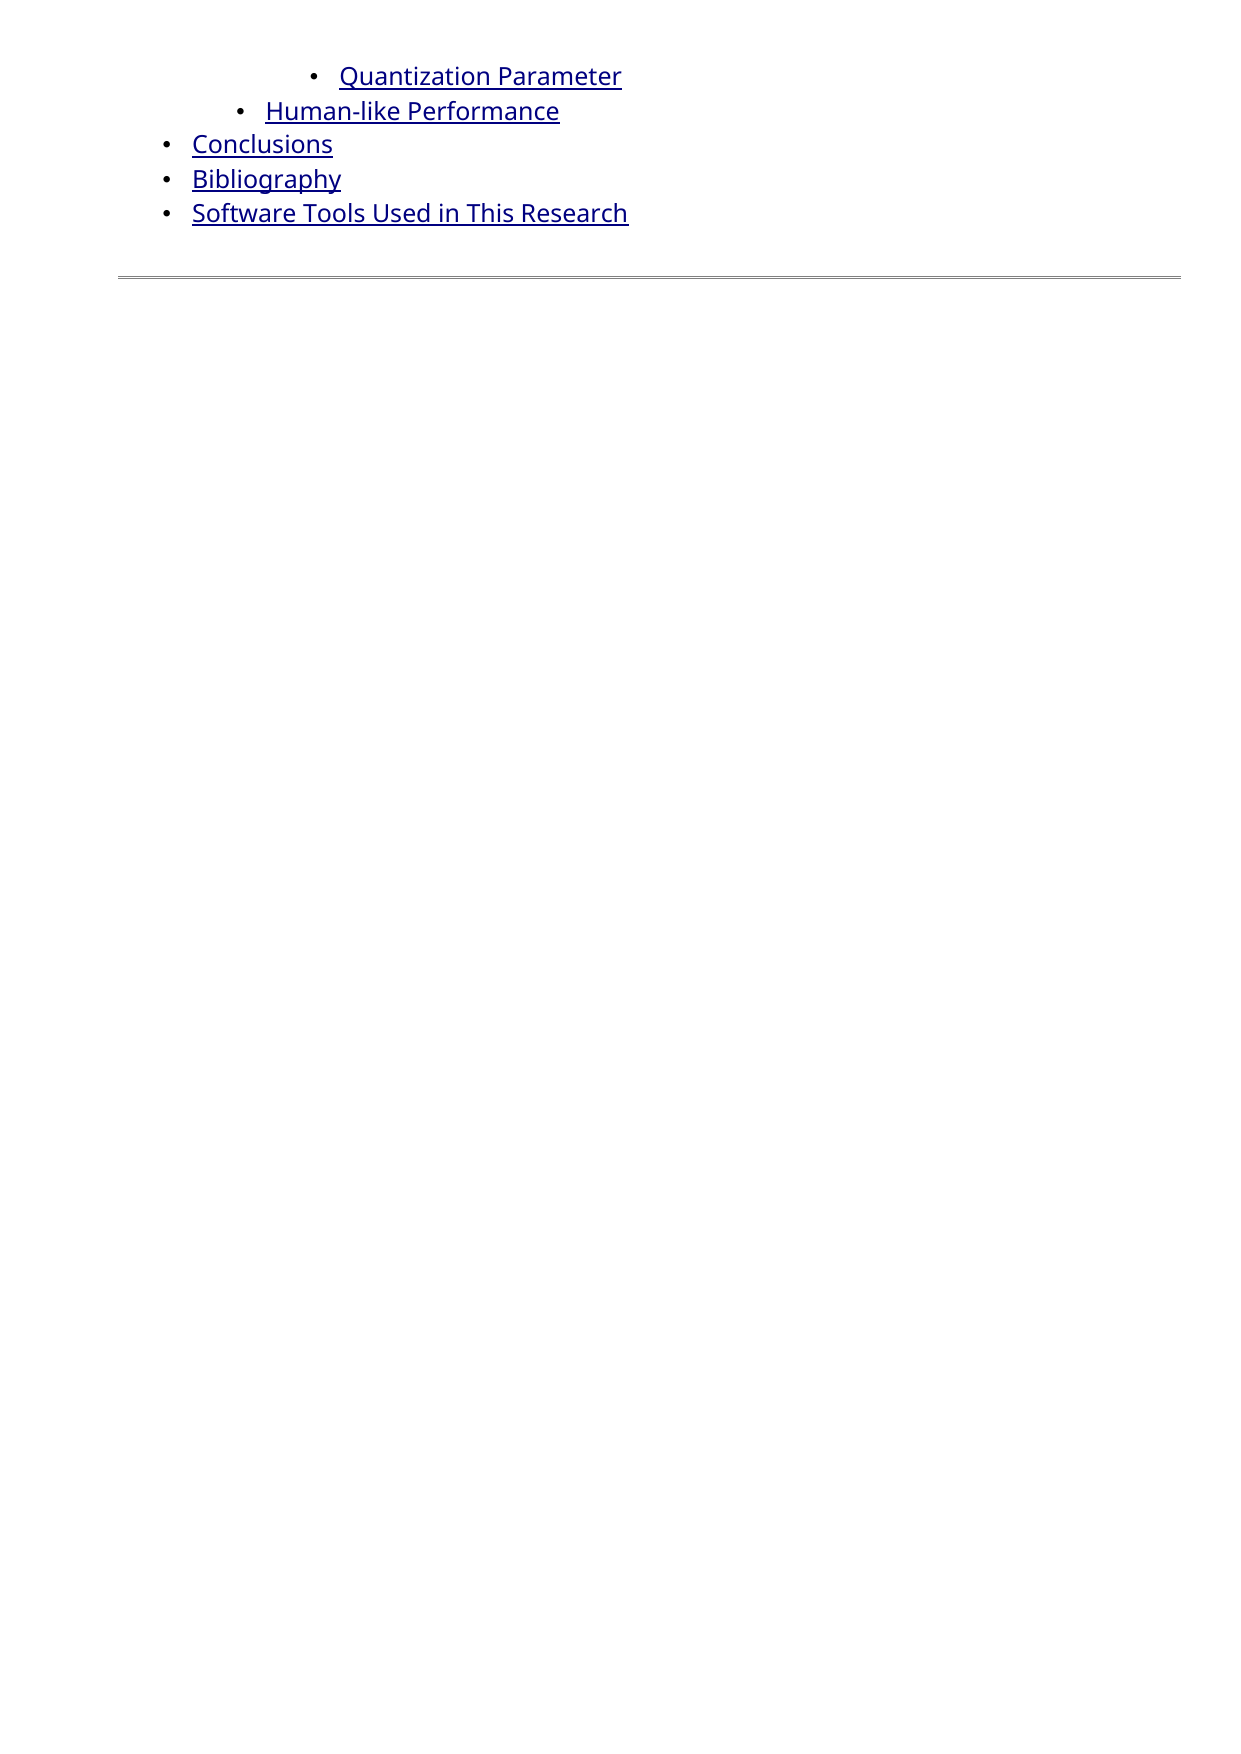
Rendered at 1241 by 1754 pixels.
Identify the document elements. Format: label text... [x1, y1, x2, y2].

list Bibliography [162, 161, 1181, 195]
list Quantization Parameter [309, 59, 1181, 93]
list Software Tools Used in This Research [162, 195, 1181, 229]
list Human-like Performance [236, 93, 1181, 127]
list Conclusions [162, 127, 1181, 161]
